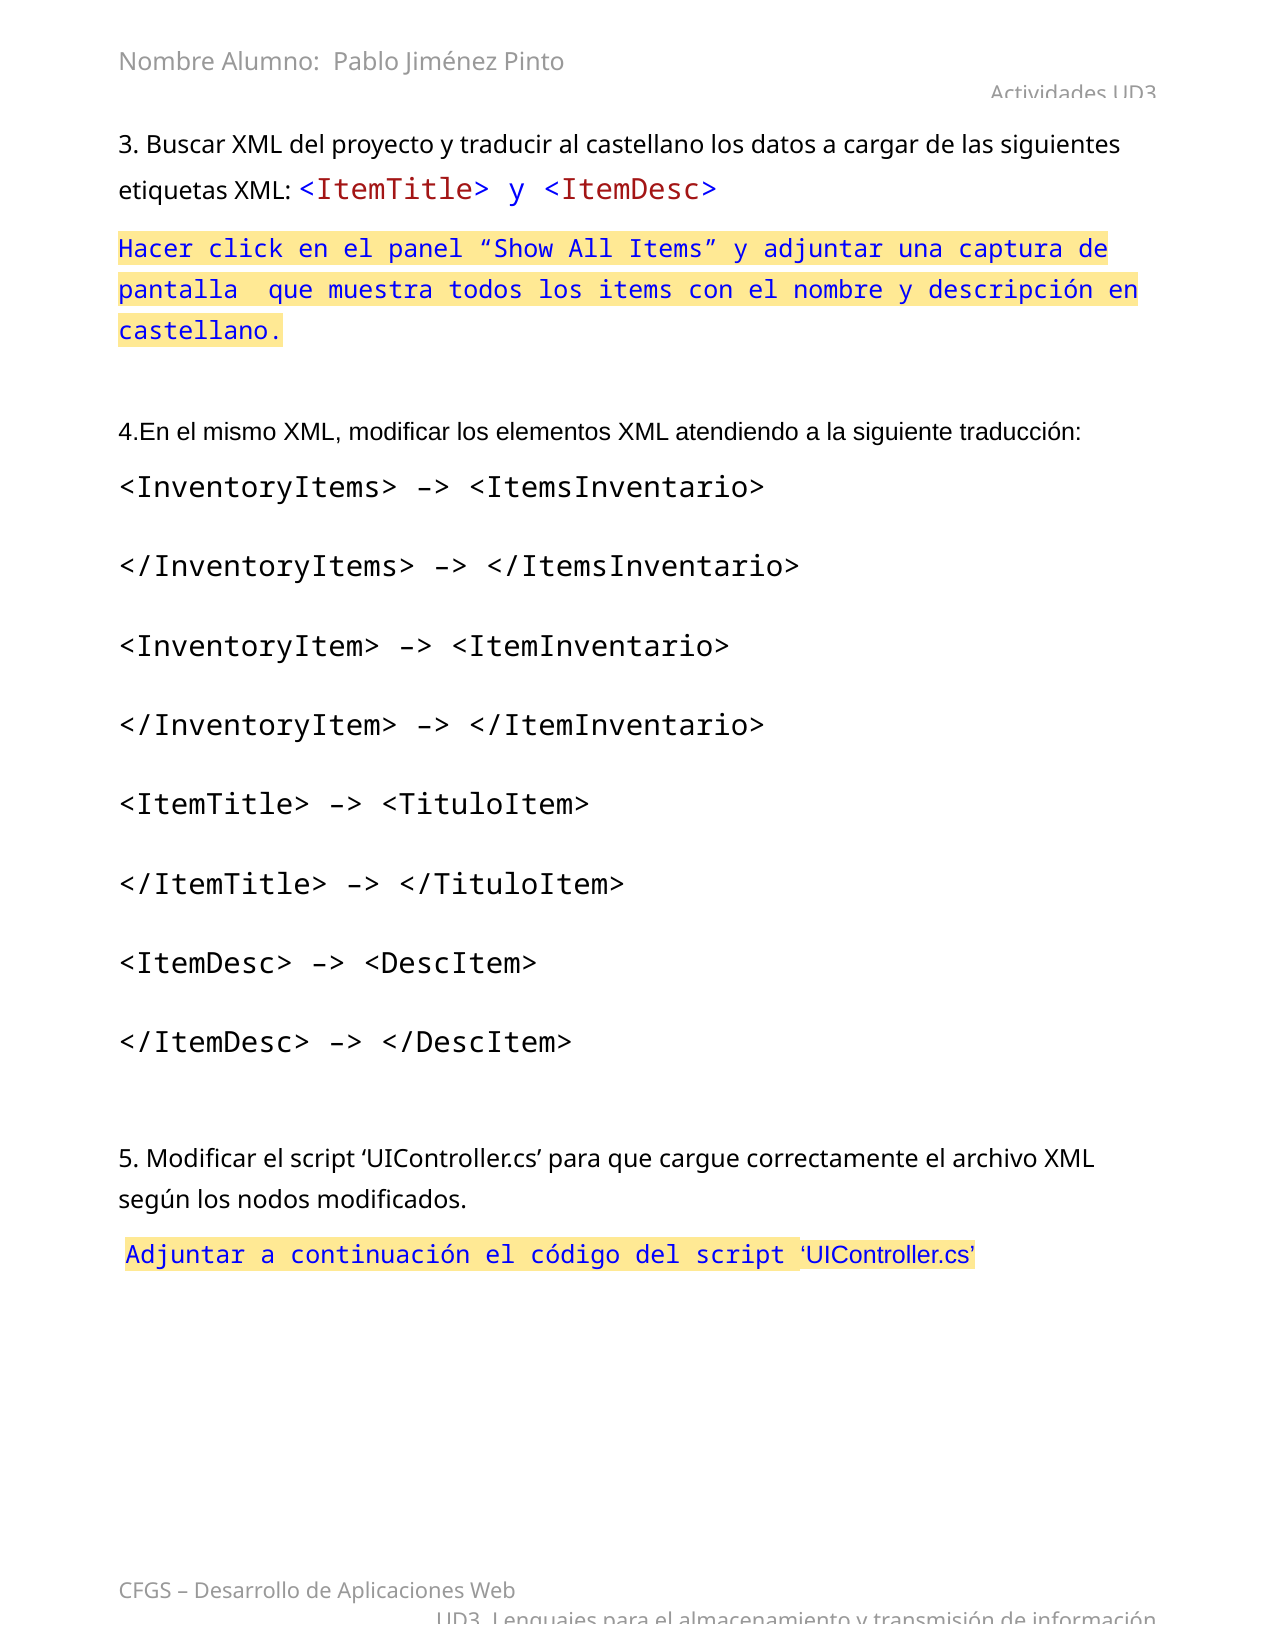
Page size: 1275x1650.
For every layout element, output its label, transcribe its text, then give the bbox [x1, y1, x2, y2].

text <ItemDesc> –> <DescItem> [118, 942, 1157, 982]
text </ItemTitle> –> </TituloItem> [118, 863, 1157, 903]
text <InventoryItems> –> <ItemsInventario> [118, 466, 1157, 506]
text <ItemTitle> –> <TituloItem> [118, 783, 1157, 823]
text Adjuntar a continuación el código del script ‘UIController.cs’ [118, 1237, 1157, 1271]
text <InventoryItem> –> <ItemInventario> [118, 625, 1157, 664]
text Hacer click en el panel “Show All Items” y adjuntar una captura de pantalla que muestra todos los items con el nombre y descripción en castellano. [118, 231, 1157, 347]
text 3. Buscar XML del proyecto y traducir al castellano los datos a cargar de las siguientes etiquetas XML: <ItemTitle> y <ItemDesc> [118, 127, 1157, 208]
text 4.En el mismo XML, modificar los elementos XML atendiendo a la siguiente traducción: [118, 417, 1157, 446]
text 5. Modificar el script ‘UIController.cs’ para que cargue correctamente el archivo XML según los nodos modificados. [118, 1141, 1157, 1216]
text </InventoryItem> –> </ItemInventario> [118, 704, 1157, 744]
text </ItemDesc> –> </DescItem> [118, 1022, 1157, 1061]
text </InventoryItems> –> </ItemsInventario> [118, 545, 1157, 585]
